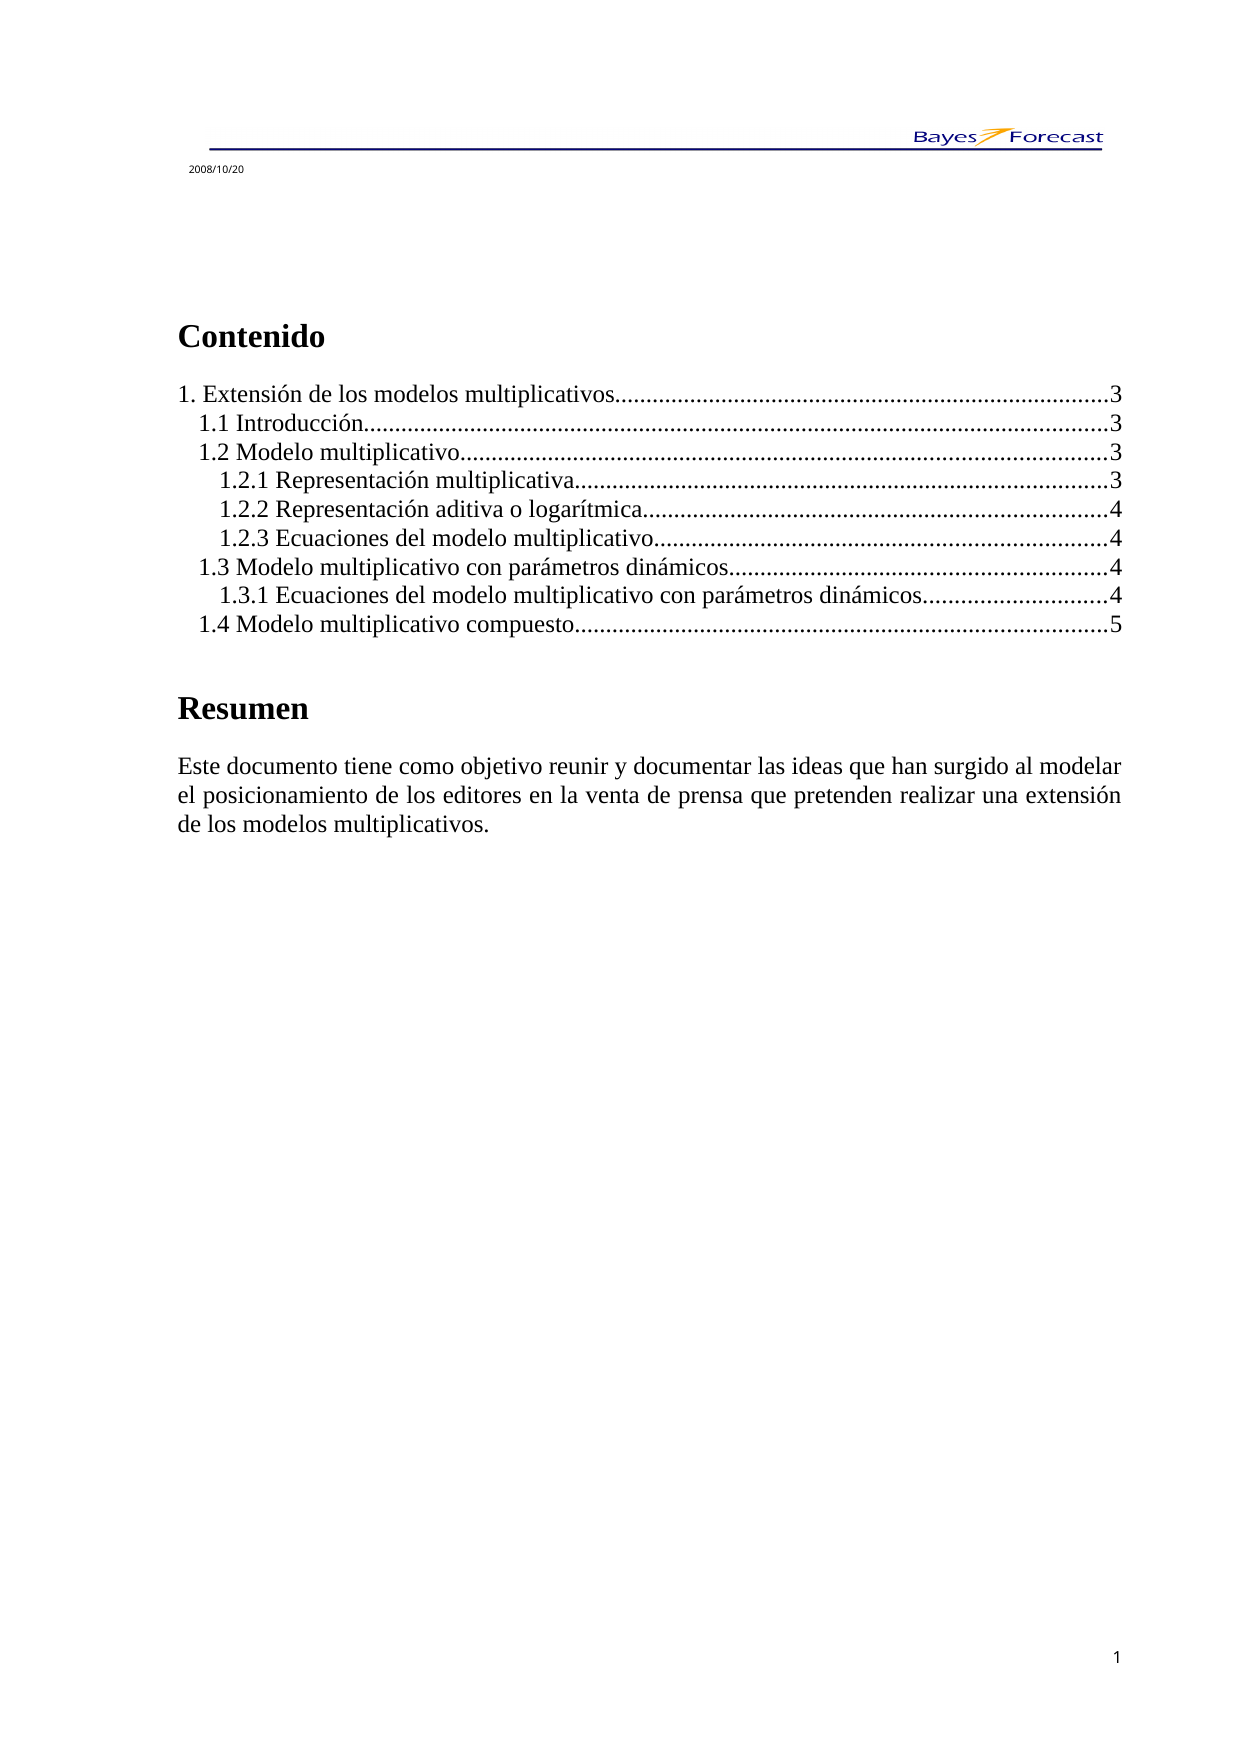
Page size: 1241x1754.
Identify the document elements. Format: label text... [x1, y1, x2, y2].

text 1.2.3 Ecuaciones del modelo multiplicativo 4 [219, 523, 1122, 552]
text 1. Extensión de los modelos multiplicativos 3 [177, 379, 1122, 408]
text 1.3.1 Ecuaciones del modelo multiplicativo con parámetros dinámicos 4 [219, 580, 1122, 609]
text 1.3 Modelo multiplicativo con parámetros dinámicos 4 [198, 552, 1122, 580]
text Este documento tiene como objetivo reunir y documentar las ideas que han surgido al modelar el posicionamiento de los editores en la venta de prensa que pretenden realizar una extensión de los modelos multiplicativos. [177, 751, 1122, 837]
text 1.4 Modelo multiplicativo compuesto 5 [198, 609, 1122, 638]
text 1.2 Modelo multiplicativo 3 [198, 437, 1122, 465]
picture [205, 127, 1105, 153]
text 1.2.2 Representación aditiva o logarítmica 4 [219, 494, 1122, 523]
text 1.1 Introducción 3 [198, 408, 1122, 437]
text Resumen [177, 688, 1122, 726]
text Contenido [177, 316, 1122, 354]
text 1.2.1 Representación multiplicativa 3 [219, 465, 1122, 494]
